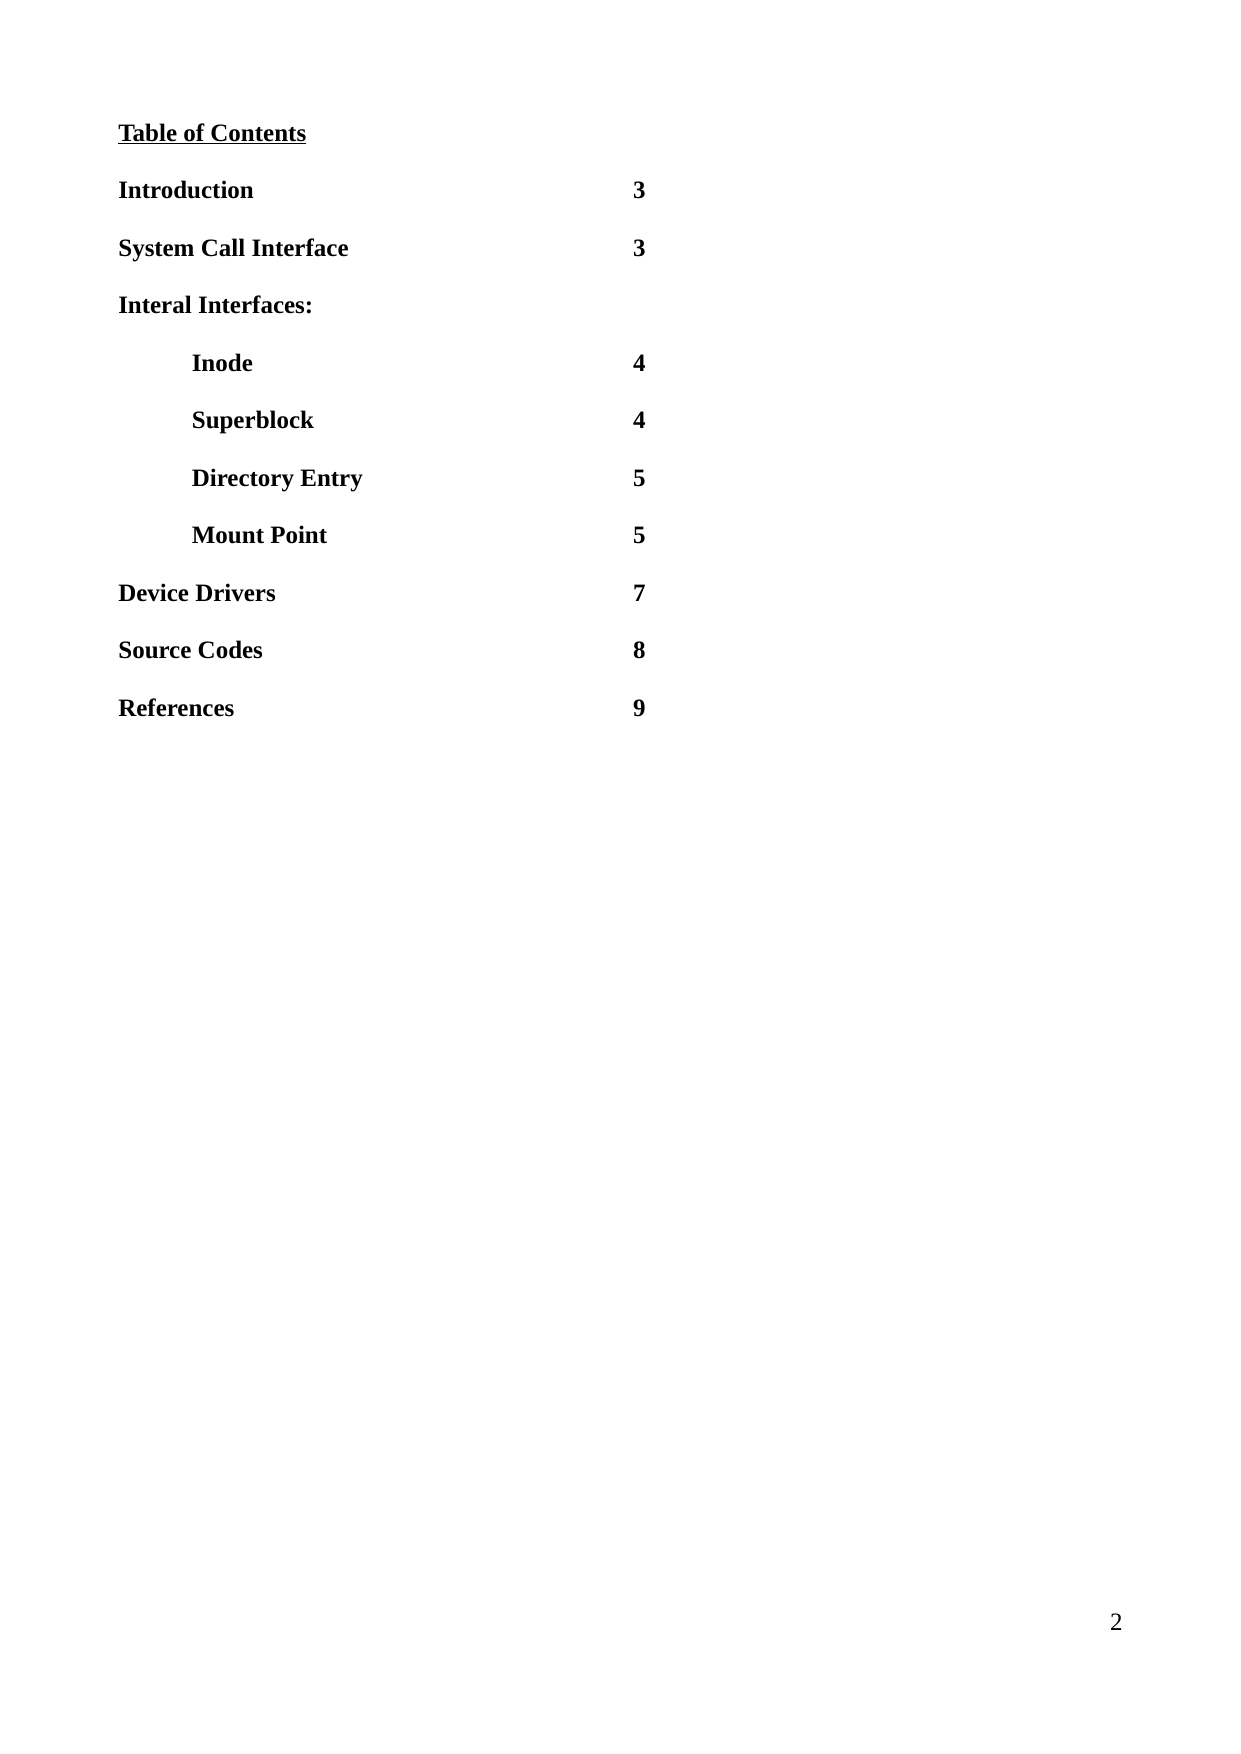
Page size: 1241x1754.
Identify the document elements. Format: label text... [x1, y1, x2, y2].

text Superblock 4 [118, 406, 1122, 434]
text Table of Contents [118, 118, 1122, 147]
text Inode 4 [118, 348, 1122, 377]
text Source Codes 8 [118, 636, 1122, 664]
text System Call Interface 3 [118, 233, 1122, 262]
text Directory Entry 5 [118, 463, 1122, 492]
text Interal Interfaces: [118, 291, 1122, 319]
text Mount Point 5 [118, 521, 1122, 549]
text References 9 [118, 693, 1122, 722]
text Device Drivers 7 [118, 578, 1122, 607]
text Introduction 3 [118, 176, 1122, 204]
